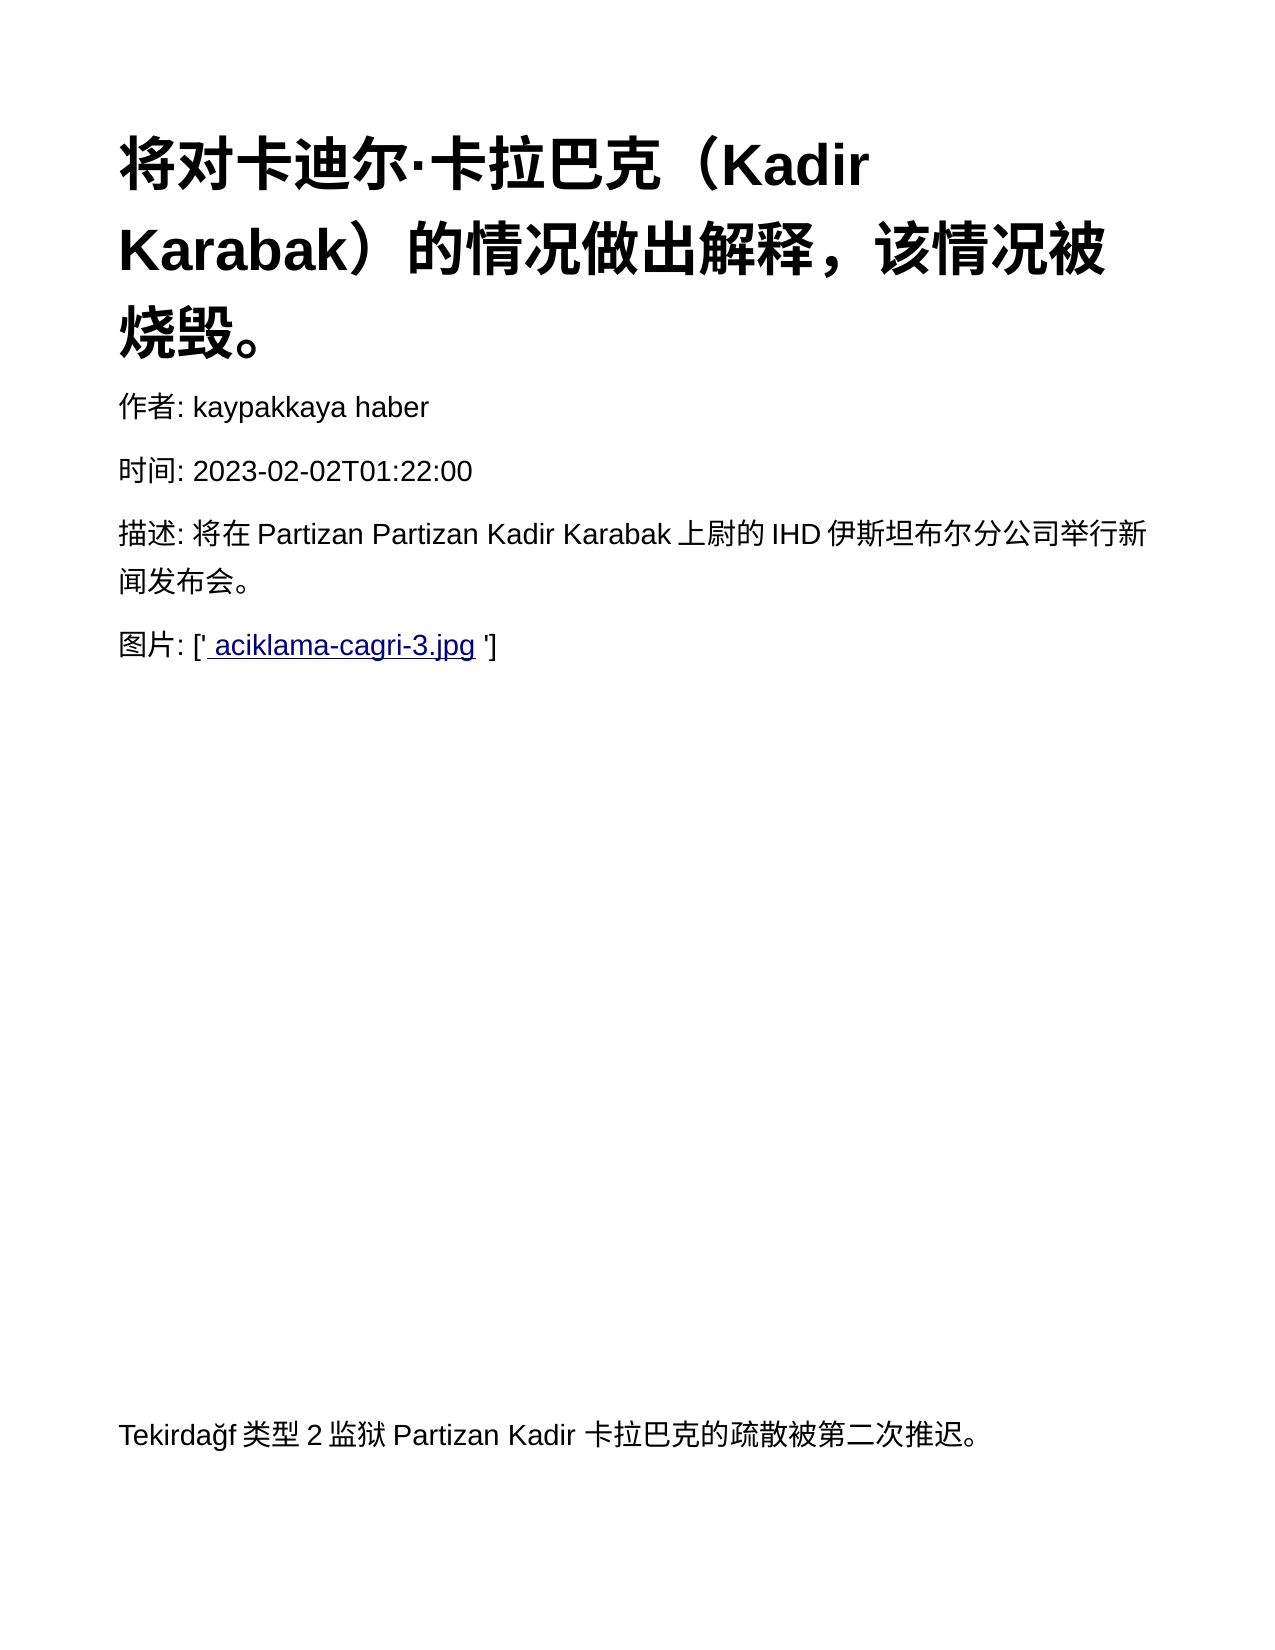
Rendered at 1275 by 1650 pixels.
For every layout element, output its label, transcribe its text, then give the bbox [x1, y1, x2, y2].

text Tekirdağf类型2监狱Partizan Kadir 卡拉巴克的疏散被第二次推迟。 [118, 685, 1157, 1454]
text 描述: 将在Partizan Partizan Kadir Karabak上尉的IHD伊斯坦布尔分公司举行新闻发布会。 [118, 510, 1157, 601]
text 图片: [' aciklama-cagri-3.jpg '] [118, 622, 1157, 664]
subtitle 将对卡迪尔·卡拉巴克（Kadir Karabak）的情况做出解释，该情况被烧毁。 [118, 118, 1157, 372]
text 作者: kaypakkaya haber [118, 384, 1157, 426]
text 时间: 2023-02-02T01:22:00 [118, 447, 1157, 489]
